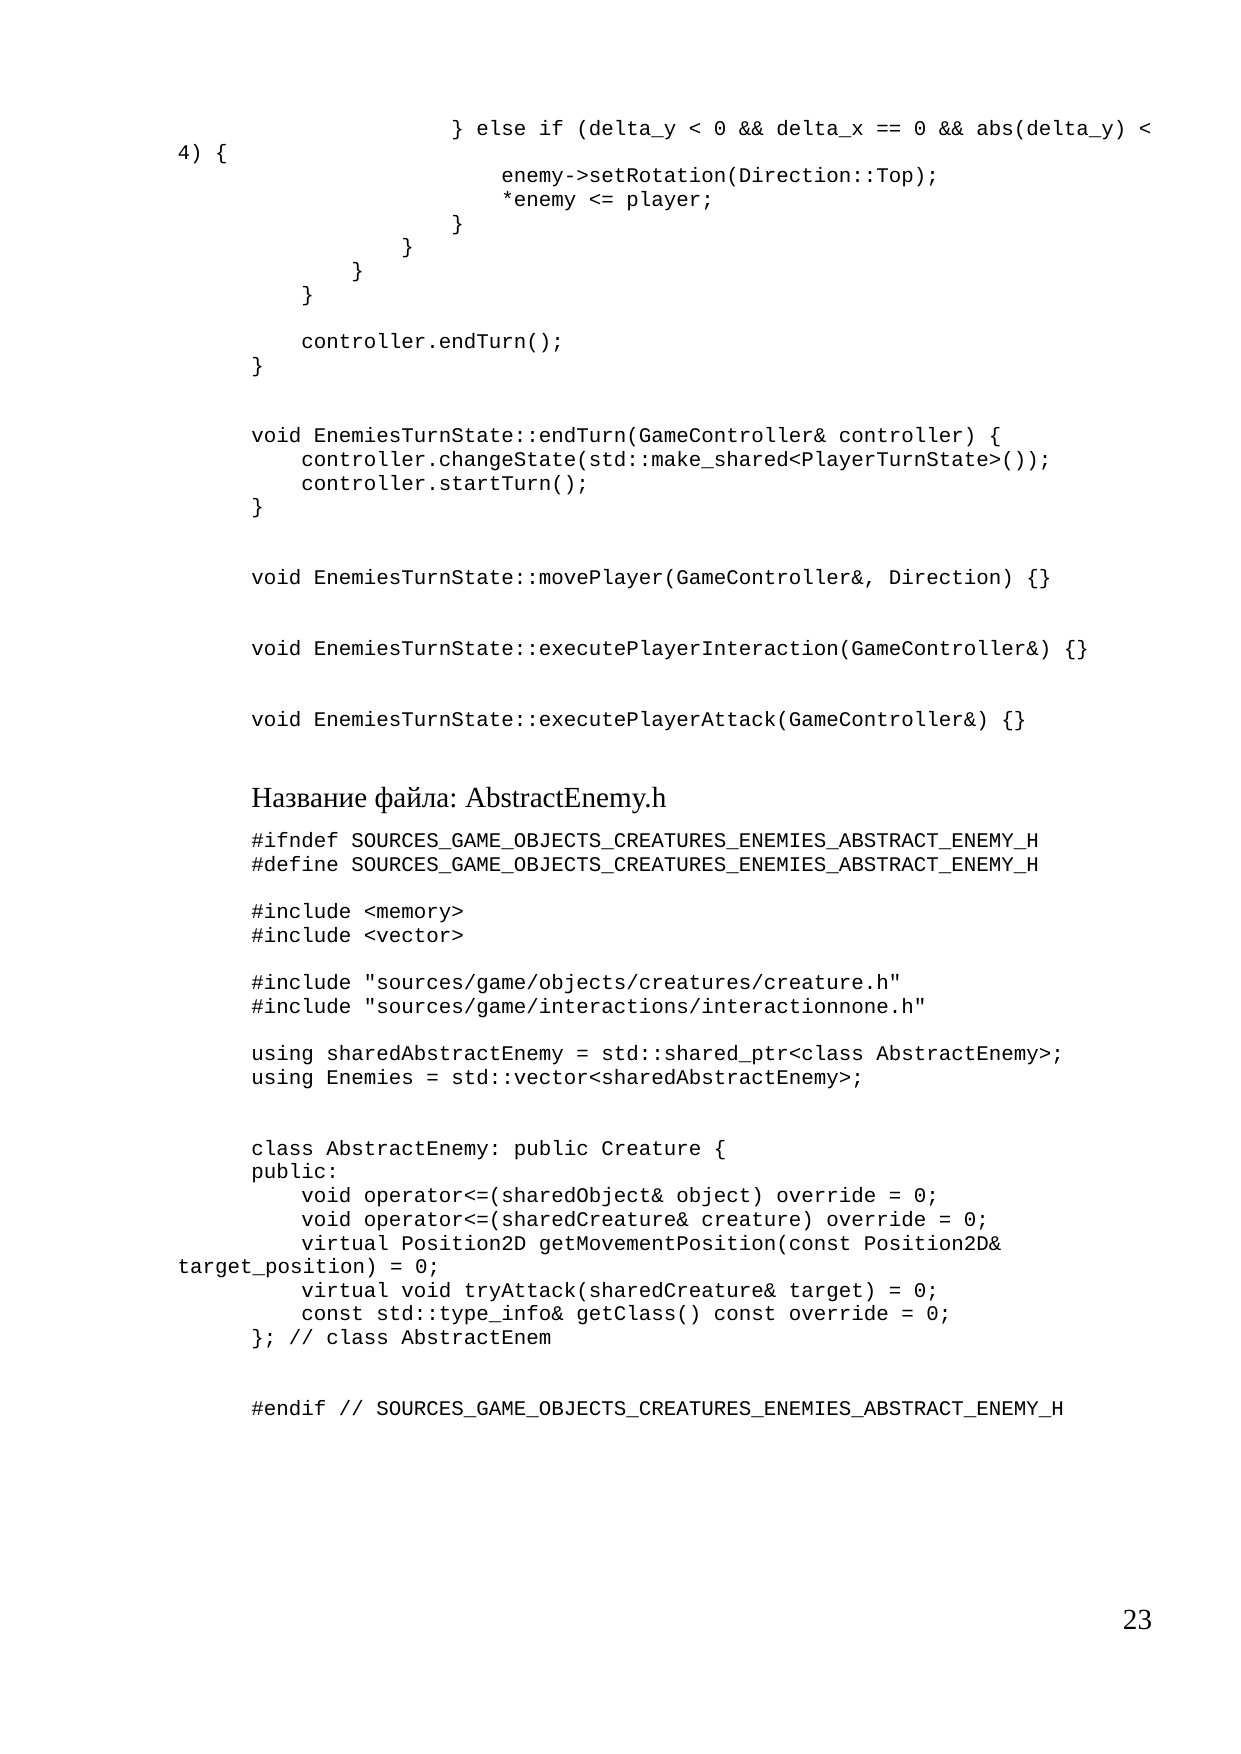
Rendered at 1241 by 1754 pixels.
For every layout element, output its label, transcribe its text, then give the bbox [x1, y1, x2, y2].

text class AbstractEnemy: public Creature { [177, 1138, 1152, 1162]
text } else if (delta_y < 0 && delta_x == 0 && abs(delta_y) < 4) { [177, 118, 1152, 165]
text void EnemiesTurnState::executePlayerAttack(GameController&) {} [177, 709, 1152, 733]
text void EnemiesTurnState::executePlayerInteraction(GameController&) {} [177, 638, 1152, 662]
text void EnemiesTurnState::endTurn(GameController& controller) { [177, 426, 1152, 449]
text void operator<=(sharedCreature& creature) override = 0; [177, 1209, 1152, 1232]
text controller.endTurn(); [177, 331, 1152, 354]
text #include "sources/game/interactions/interactionnone.h" [177, 996, 1152, 1020]
text void EnemiesTurnState::movePlayer(GameController&, Direction) {} [177, 567, 1152, 591]
text controller.startTurn(); [177, 473, 1152, 496]
text #include <memory> [177, 901, 1152, 925]
text controller.changeState(std::make_shared<PlayerTurnState>()); [177, 449, 1152, 473]
text const std::type_info& getClass() const override = 0; [177, 1303, 1152, 1327]
text Название файла: AbstractEnemy.h [177, 780, 1152, 814]
text using sharedAbstractEnemy = std::shared_ptr<class AbstractEnemy>; [177, 1043, 1152, 1067]
text public: [177, 1162, 1152, 1185]
text } [177, 284, 1152, 307]
text } [177, 354, 1152, 378]
text } [177, 260, 1152, 284]
text } [177, 496, 1152, 520]
text }; // class AbstractEnem [177, 1327, 1152, 1351]
text *enemy <= player; [177, 189, 1152, 213]
text void operator<=(sharedObject& object) override = 0; [177, 1185, 1152, 1209]
text } [177, 213, 1152, 236]
text virtual void tryAttack(sharedCreature& target) = 0; [177, 1280, 1152, 1303]
text #ifndef SOURCES_GAME_OBJECTS_CREATURES_ENEMIES_ABSTRACT_ENEMY_H [177, 831, 1152, 854]
text #define SOURCES_GAME_OBJECTS_CREATURES_ENEMIES_ABSTRACT_ENEMY_H [177, 854, 1152, 878]
text } [177, 236, 1152, 260]
text using Enemies = std::vector<sharedAbstractEnemy>; [177, 1067, 1152, 1091]
text enemy->setRotation(Direction::Top); [177, 165, 1152, 189]
text #endif // SOURCES_GAME_OBJECTS_CREATURES_ENEMIES_ABSTRACT_ENEMY_H [177, 1398, 1152, 1422]
text #include "sources/game/objects/creatures/creature.h" [177, 972, 1152, 996]
text #include <vector> [177, 925, 1152, 949]
text virtual Position2D getMovementPosition(const Position2D& target_position) = 0; [177, 1232, 1152, 1280]
